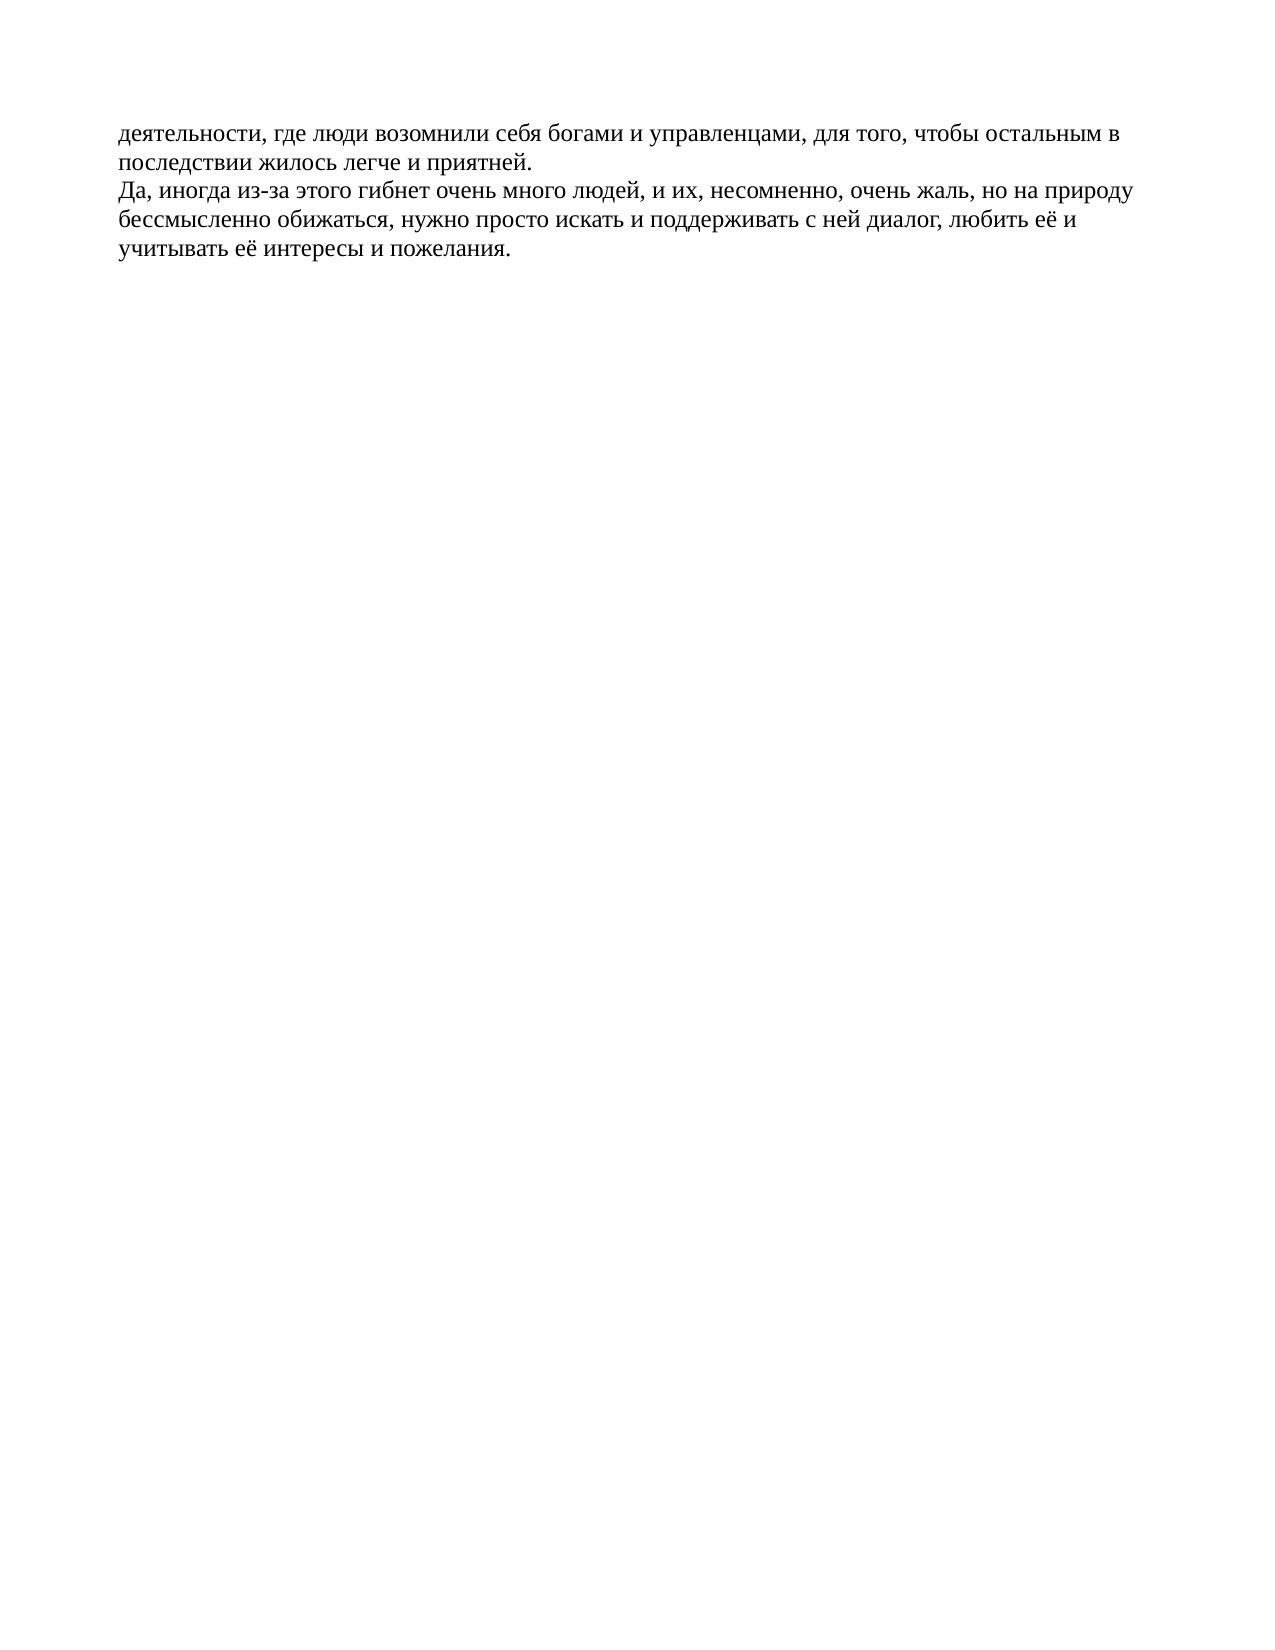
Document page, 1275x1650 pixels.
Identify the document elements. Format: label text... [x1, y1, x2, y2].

text деятельности, где люди возомнили себя богами и управленцами, для того, чтобы остальным в последствии жилось легче и приятней. [118, 118, 1157, 176]
text Да, иногда из-за этого гибнет очень много людей, и их, несомненно, очень жаль, но на природу бессмысленно обижаться, нужно просто искать и поддерживать с ней диалог, любить её и учитывать её интересы и пожелания. [118, 176, 1157, 262]
